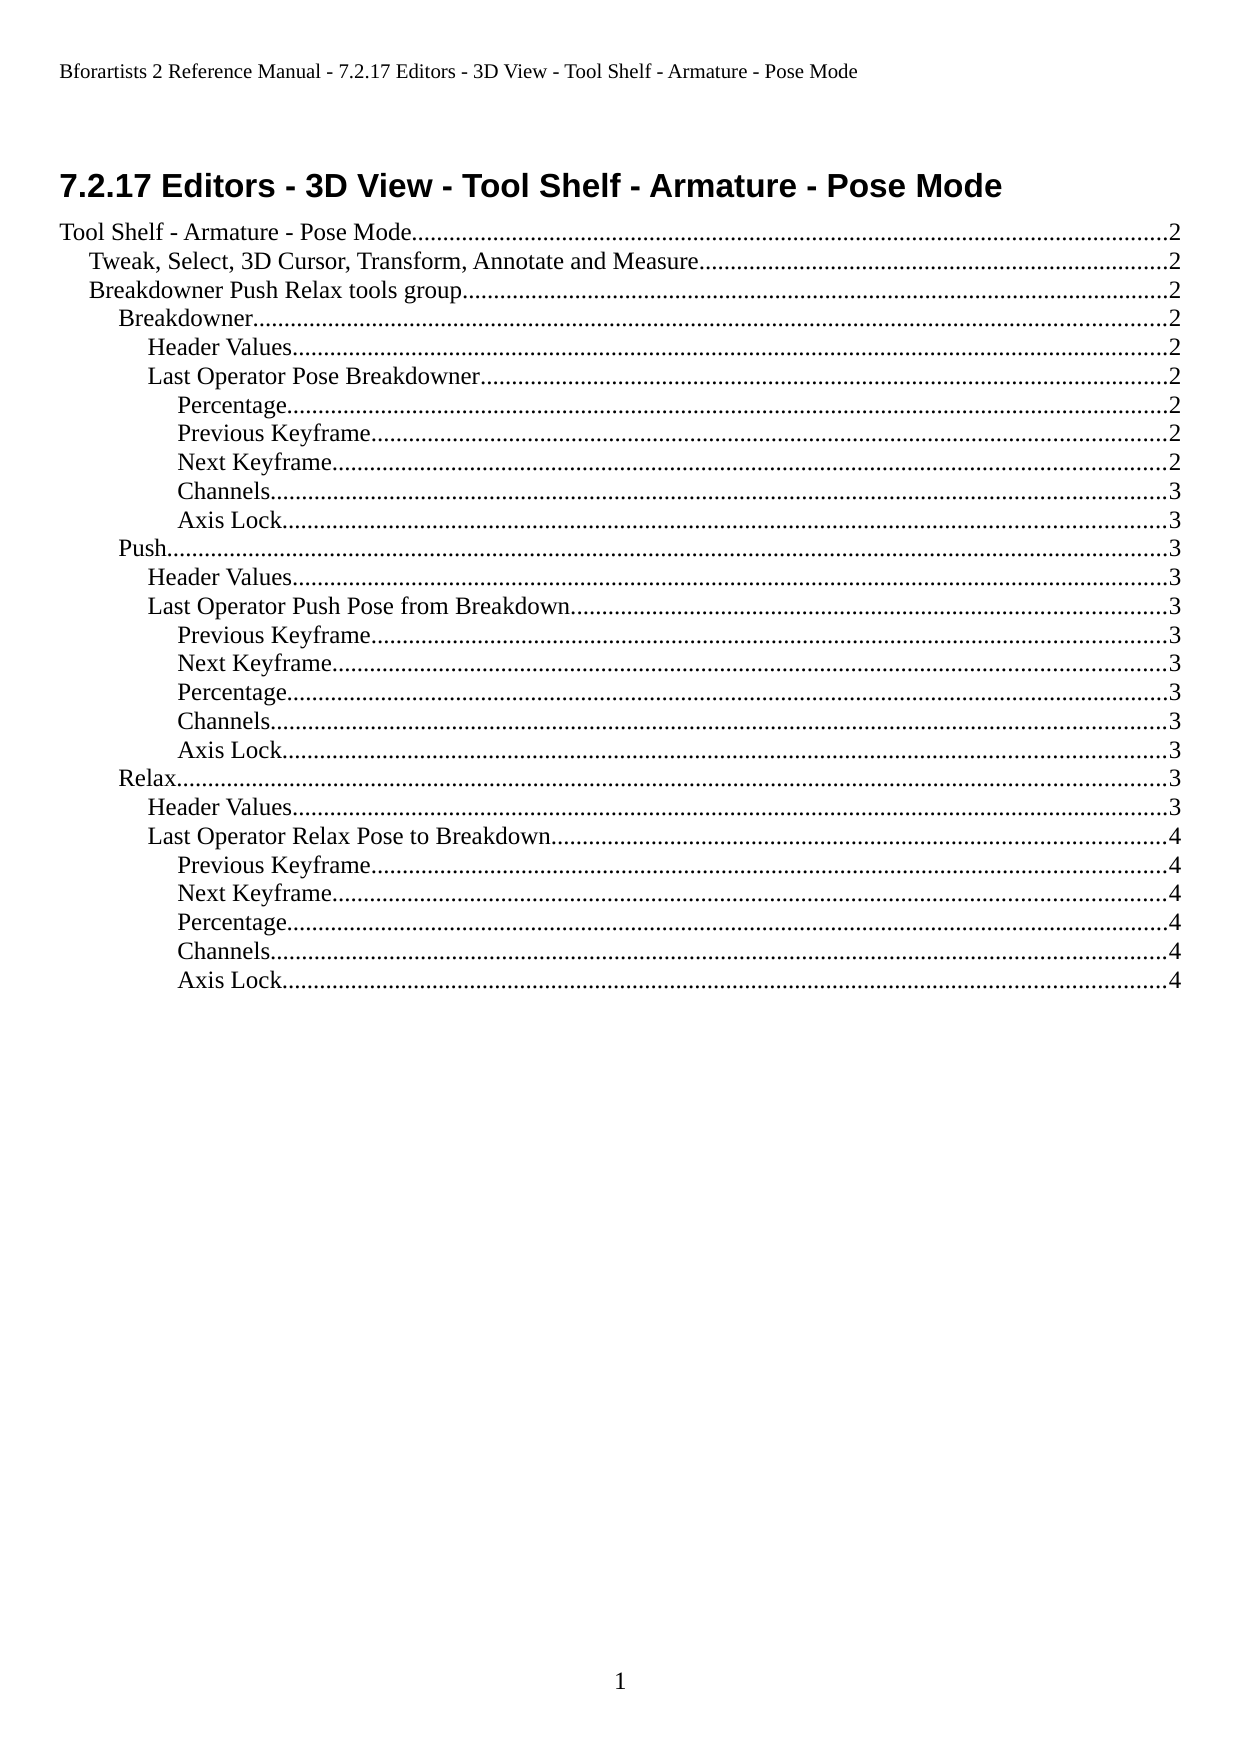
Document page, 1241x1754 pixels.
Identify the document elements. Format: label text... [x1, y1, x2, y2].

text Relax 3 [118, 763, 1181, 792]
text Last Operator Relax Pose to Breakdown 4 [147, 821, 1181, 850]
text Breakdowner Push Relax tools group 2 [88, 275, 1181, 303]
text Channels 4 [177, 936, 1181, 965]
text Channels 3 [177, 476, 1181, 505]
text Last Operator Push Pose from Breakdown. 3 [147, 591, 1181, 620]
text Header Values 3 [147, 562, 1181, 591]
text Percentage 4 [177, 907, 1181, 936]
text Axis Lock 3 [177, 735, 1181, 763]
subtitle 7.2.17 Editors - 3D View - Tool Shelf - Armature - Pose Mode [59, 166, 1181, 205]
text Last Operator Pose Breakdowner 2 [147, 361, 1181, 390]
text Channels 3 [177, 706, 1181, 735]
text Header Values 2 [147, 332, 1181, 361]
text Next Keyframe 4 [177, 878, 1181, 907]
text Axis Lock 4 [177, 965, 1181, 993]
text Header Values 3 [147, 792, 1181, 821]
text Previous Keyframe 4 [177, 850, 1181, 878]
text Previous Keyframe 3 [177, 620, 1181, 648]
text Next Keyframe 3 [177, 648, 1181, 677]
text Breakdowner 2 [118, 303, 1181, 332]
text Push 3 [118, 533, 1181, 562]
text Axis Lock 3 [177, 505, 1181, 533]
text Percentage 3 [177, 677, 1181, 706]
text Next Keyframe 2 [177, 447, 1181, 476]
text Tweak, Select, 3D Cursor, Transform, Annotate and Measure 2 [88, 246, 1181, 275]
text Percentage 2 [177, 390, 1181, 418]
text Previous Keyframe 2 [177, 418, 1181, 447]
text Tool Shelf - Armature - Pose Mode 2 [59, 217, 1181, 246]
